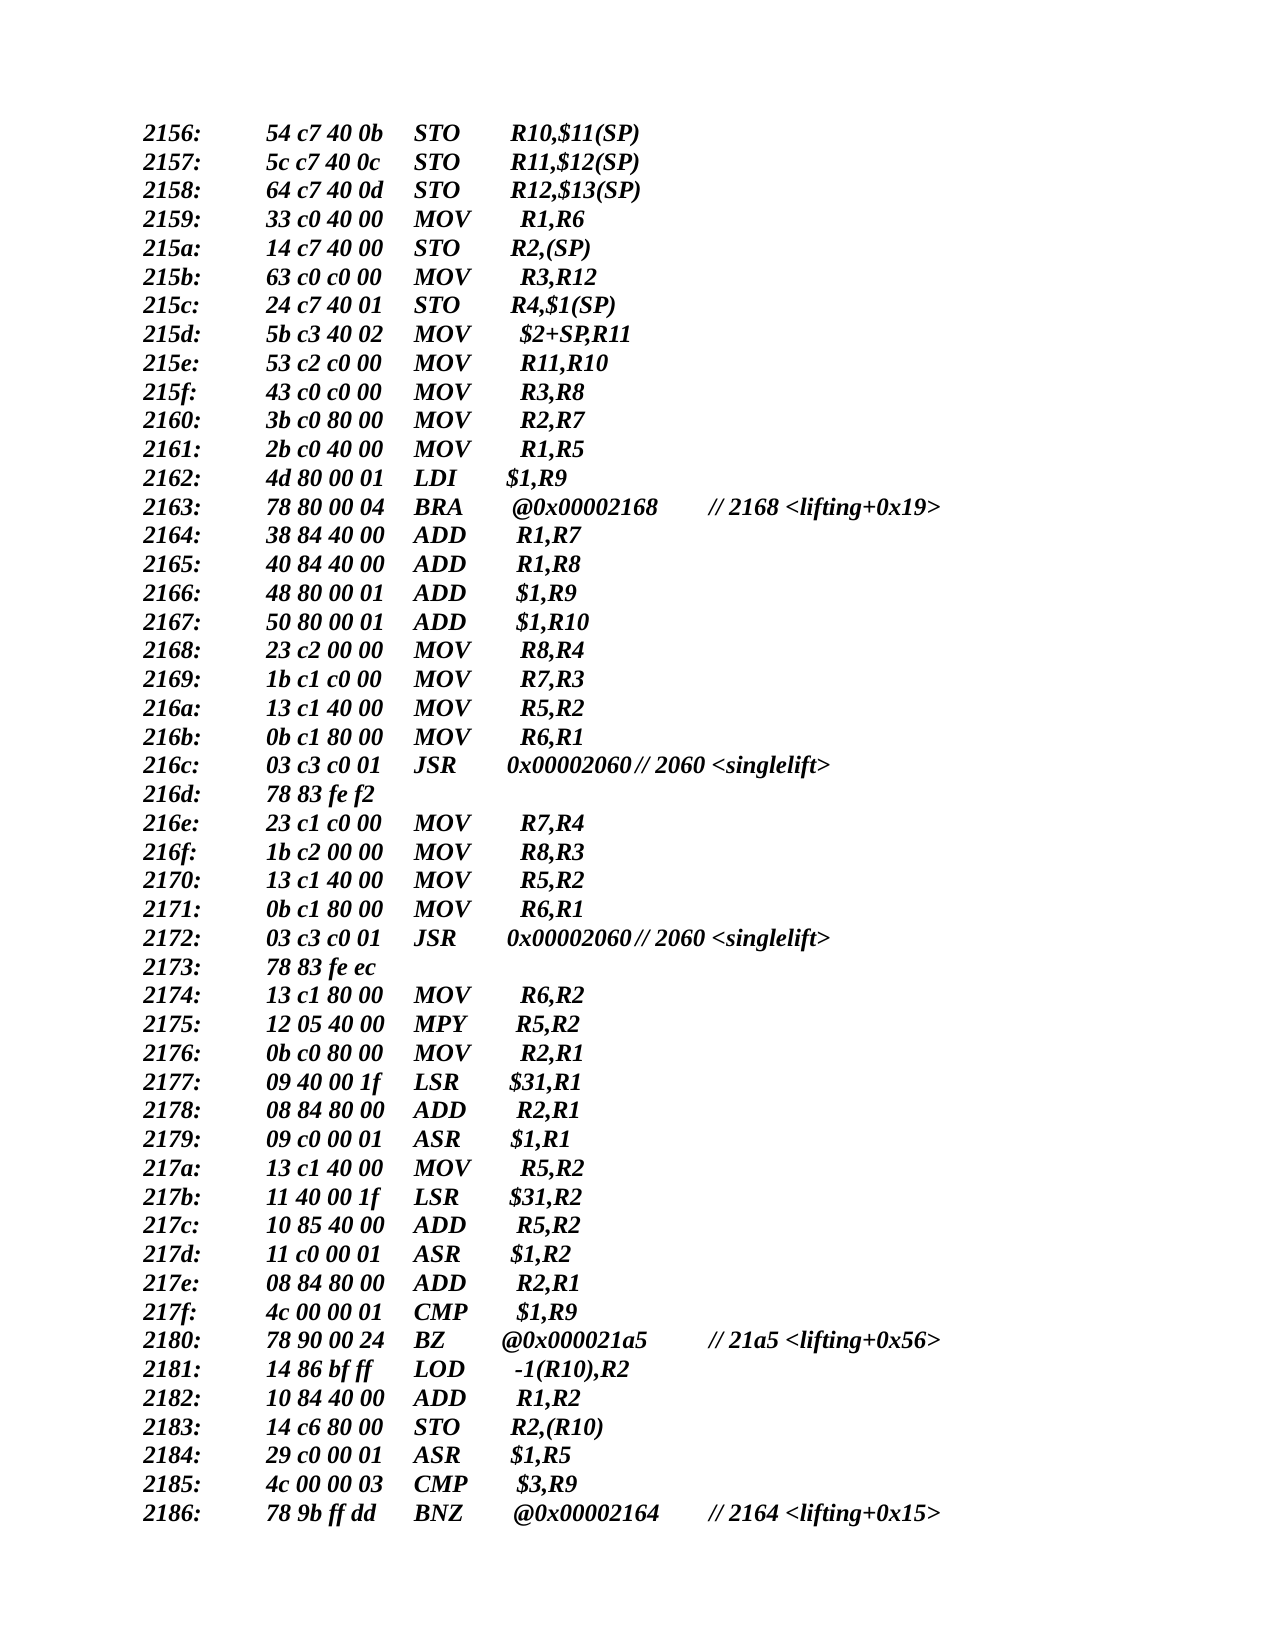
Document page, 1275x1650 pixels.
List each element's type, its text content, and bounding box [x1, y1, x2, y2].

text 2167: 50 80 00 01 ADD $1,R10 [118, 607, 1157, 636]
text 216a: 13 c1 40 00 MOV R5,R2 [118, 693, 1157, 722]
text 2158: 64 c7 40 0d STO R12,$13(SP) [118, 176, 1157, 204]
text 2161: 2b c0 40 00 MOV R1,R5 [118, 434, 1157, 463]
text 2171: 0b c1 80 00 MOV R6,R1 [118, 894, 1157, 923]
text 217a: 13 c1 40 00 MOV R5,R2 [118, 1153, 1157, 1182]
text 2168: 23 c2 00 00 MOV R8,R4 [118, 636, 1157, 664]
text 2180: 78 90 00 24 BZ @0x000021a5 // 21a5 <lifting+0x56> [118, 1326, 1157, 1354]
text 215e: 53 c2 c0 00 MOV R11,R10 [118, 348, 1157, 377]
text 2162: 4d 80 00 01 LDI $1,R9 [118, 463, 1157, 492]
text 217f: 4c 00 00 01 CMP $1,R9 [118, 1297, 1157, 1326]
text 2172: 03 c3 c0 01 JSR 0x00002060 // 2060 <singlelift> [118, 923, 1157, 952]
text 216c: 03 c3 c0 01 JSR 0x00002060 // 2060 <singlelift> [118, 751, 1157, 779]
text 215f: 43 c0 c0 00 MOV R3,R8 [118, 377, 1157, 406]
text 2181: 14 86 bf ff LOD -1(R10),R2 [118, 1354, 1157, 1383]
text 2177: 09 40 00 1f LSR $31,R1 [118, 1067, 1157, 1096]
text 2175: 12 05 40 00 MPY R5,R2 [118, 1009, 1157, 1038]
text 2176: 0b c0 80 00 MOV R2,R1 [118, 1038, 1157, 1067]
text 217e: 08 84 80 00 ADD R2,R1 [118, 1268, 1157, 1297]
text 2174: 13 c1 80 00 MOV R6,R2 [118, 981, 1157, 1009]
text 2182: 10 84 40 00 ADD R1,R2 [118, 1383, 1157, 1412]
text 215a: 14 c7 40 00 STO R2,(SP) [118, 233, 1157, 262]
text 216f: 1b c2 00 00 MOV R8,R3 [118, 837, 1157, 866]
text 2159: 33 c0 40 00 MOV R1,R6 [118, 204, 1157, 233]
text 2173: 78 83 fe ec [118, 952, 1157, 981]
text 2166: 48 80 00 01 ADD $1,R9 [118, 578, 1157, 607]
text 2170: 13 c1 40 00 MOV R5,R2 [118, 866, 1157, 894]
text 2186: 78 9b ff dd BNZ @0x00002164 // 2164 <lifting+0x15> [118, 1498, 1157, 1527]
text 217c: 10 85 40 00 ADD R5,R2 [118, 1211, 1157, 1239]
text 217b: 11 40 00 1f LSR $31,R2 [118, 1182, 1157, 1211]
text 216d: 78 83 fe f2 [118, 779, 1157, 808]
text 2165: 40 84 40 00 ADD R1,R8 [118, 549, 1157, 578]
text 215c: 24 c7 40 01 STO R4,$1(SP) [118, 291, 1157, 319]
text 216b: 0b c1 80 00 MOV R6,R1 [118, 722, 1157, 751]
text 217d: 11 c0 00 01 ASR $1,R2 [118, 1239, 1157, 1268]
text 2163: 78 80 00 04 BRA @0x00002168 // 2168 <lifting+0x19> [118, 492, 1157, 521]
text 216e: 23 c1 c0 00 MOV R7,R4 [118, 808, 1157, 837]
text 2164: 38 84 40 00 ADD R1,R7 [118, 521, 1157, 549]
text 2160: 3b c0 80 00 MOV R2,R7 [118, 406, 1157, 434]
text 2184: 29 c0 00 01 ASR $1,R5 [118, 1441, 1157, 1469]
text 2169: 1b c1 c0 00 MOV R7,R3 [118, 664, 1157, 693]
text 2157: 5c c7 40 0c STO R11,$12(SP) [118, 147, 1157, 176]
text 2185: 4c 00 00 03 CMP $3,R9 [118, 1469, 1157, 1498]
text 2156: 54 c7 40 0b STO R10,$11(SP) [118, 118, 1157, 147]
text 215d: 5b c3 40 02 MOV $2+SP,R11 [118, 319, 1157, 348]
text 2178: 08 84 80 00 ADD R2,R1 [118, 1096, 1157, 1124]
text 2183: 14 c6 80 00 STO R2,(R10) [118, 1412, 1157, 1441]
text 215b: 63 c0 c0 00 MOV R3,R12 [118, 262, 1157, 291]
text 2179: 09 c0 00 01 ASR $1,R1 [118, 1124, 1157, 1153]
